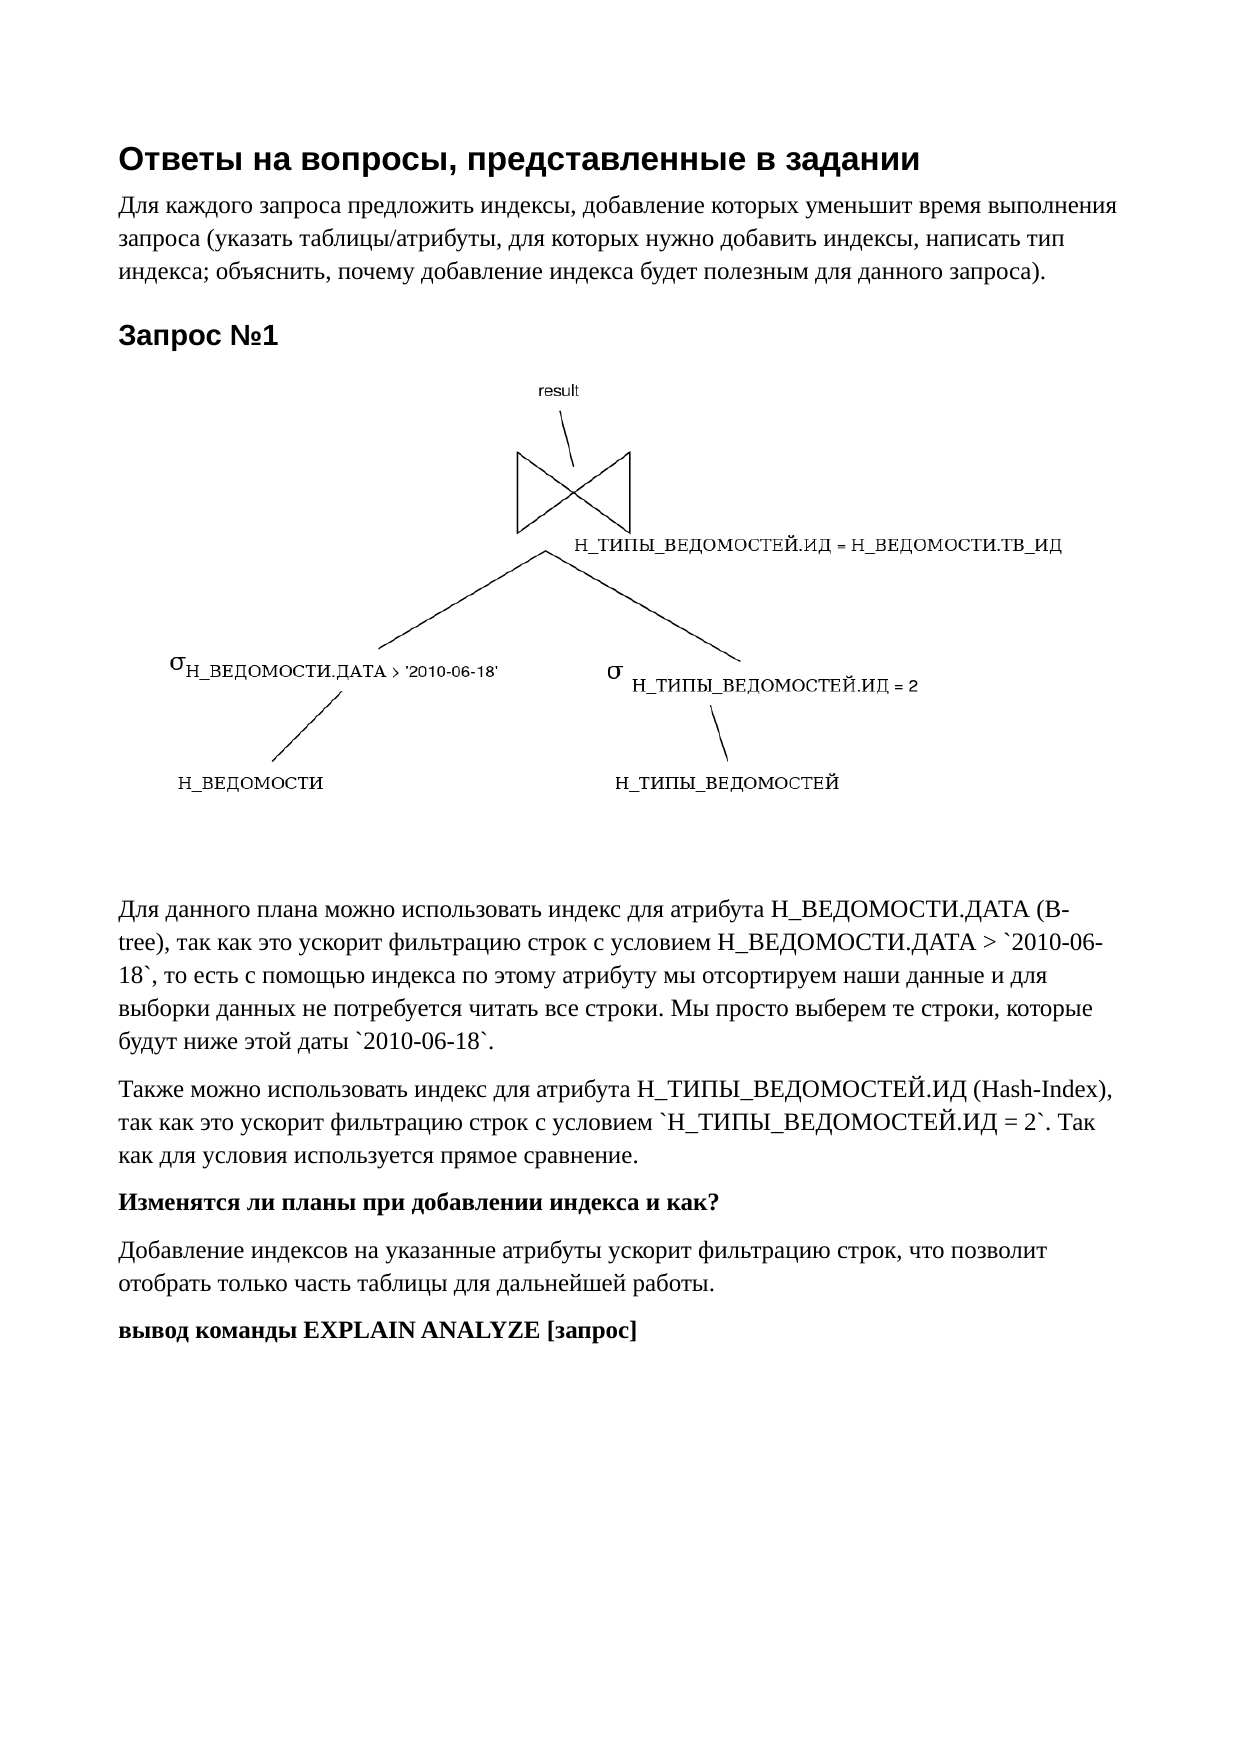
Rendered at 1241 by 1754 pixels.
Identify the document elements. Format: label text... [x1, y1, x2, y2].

subtitle Ответы на вопросы, представленные в задании [118, 139, 1122, 177]
text вывод команды EXPLAIN ANALYZE [запрос] [118, 1316, 1122, 1344]
text Добавление индексов на указанные атрибуты ускорит фильтрацию строк, что позволит отобрать только часть таблицы для дальнейшей работы. [118, 1235, 1122, 1297]
text Также можно использовать индекс для атрибута Н_ТИПЫ_ВЕДОМОСТЕЙ.ИД (Hash-Index), так как это ускорит фильтрацию строк с условием `Н_ТИПЫ_ВЕДОМОСТЕЙ.ИД = 2`. Так как для условия используется прямое сравнение. [118, 1074, 1122, 1168]
picture [118, 364, 1123, 843]
text Для данного плана можно использовать индекс для атрибута Н_ВЕДОМОСТИ.ДАТА (B-tree), так как это ускорит фильтрацию строк с условием Н_ВЕДОМОСТИ.ДАТА > `2010-06-18`, то есть с помощью индекса по этому атрибуту мы отсортируем наши данные и для выборки данных не потребуется читать все строки. Мы просто выберем те строки, которые будут ниже этой даты `2010-06-18`. [118, 894, 1122, 1055]
subtitle Запрос №1 [118, 318, 1122, 352]
text Для каждого запроса предложить индексы, добавление которых уменьшит время выполнения запроса (указать таблицы/атрибуты, для которых нужно добавить индексы, написать тип индекса; объяснить, почему добавление индекса будет полезным для данного запроса). [118, 190, 1122, 285]
text Изменятся ли планы при добавлении индекса и как? [118, 1187, 1122, 1216]
